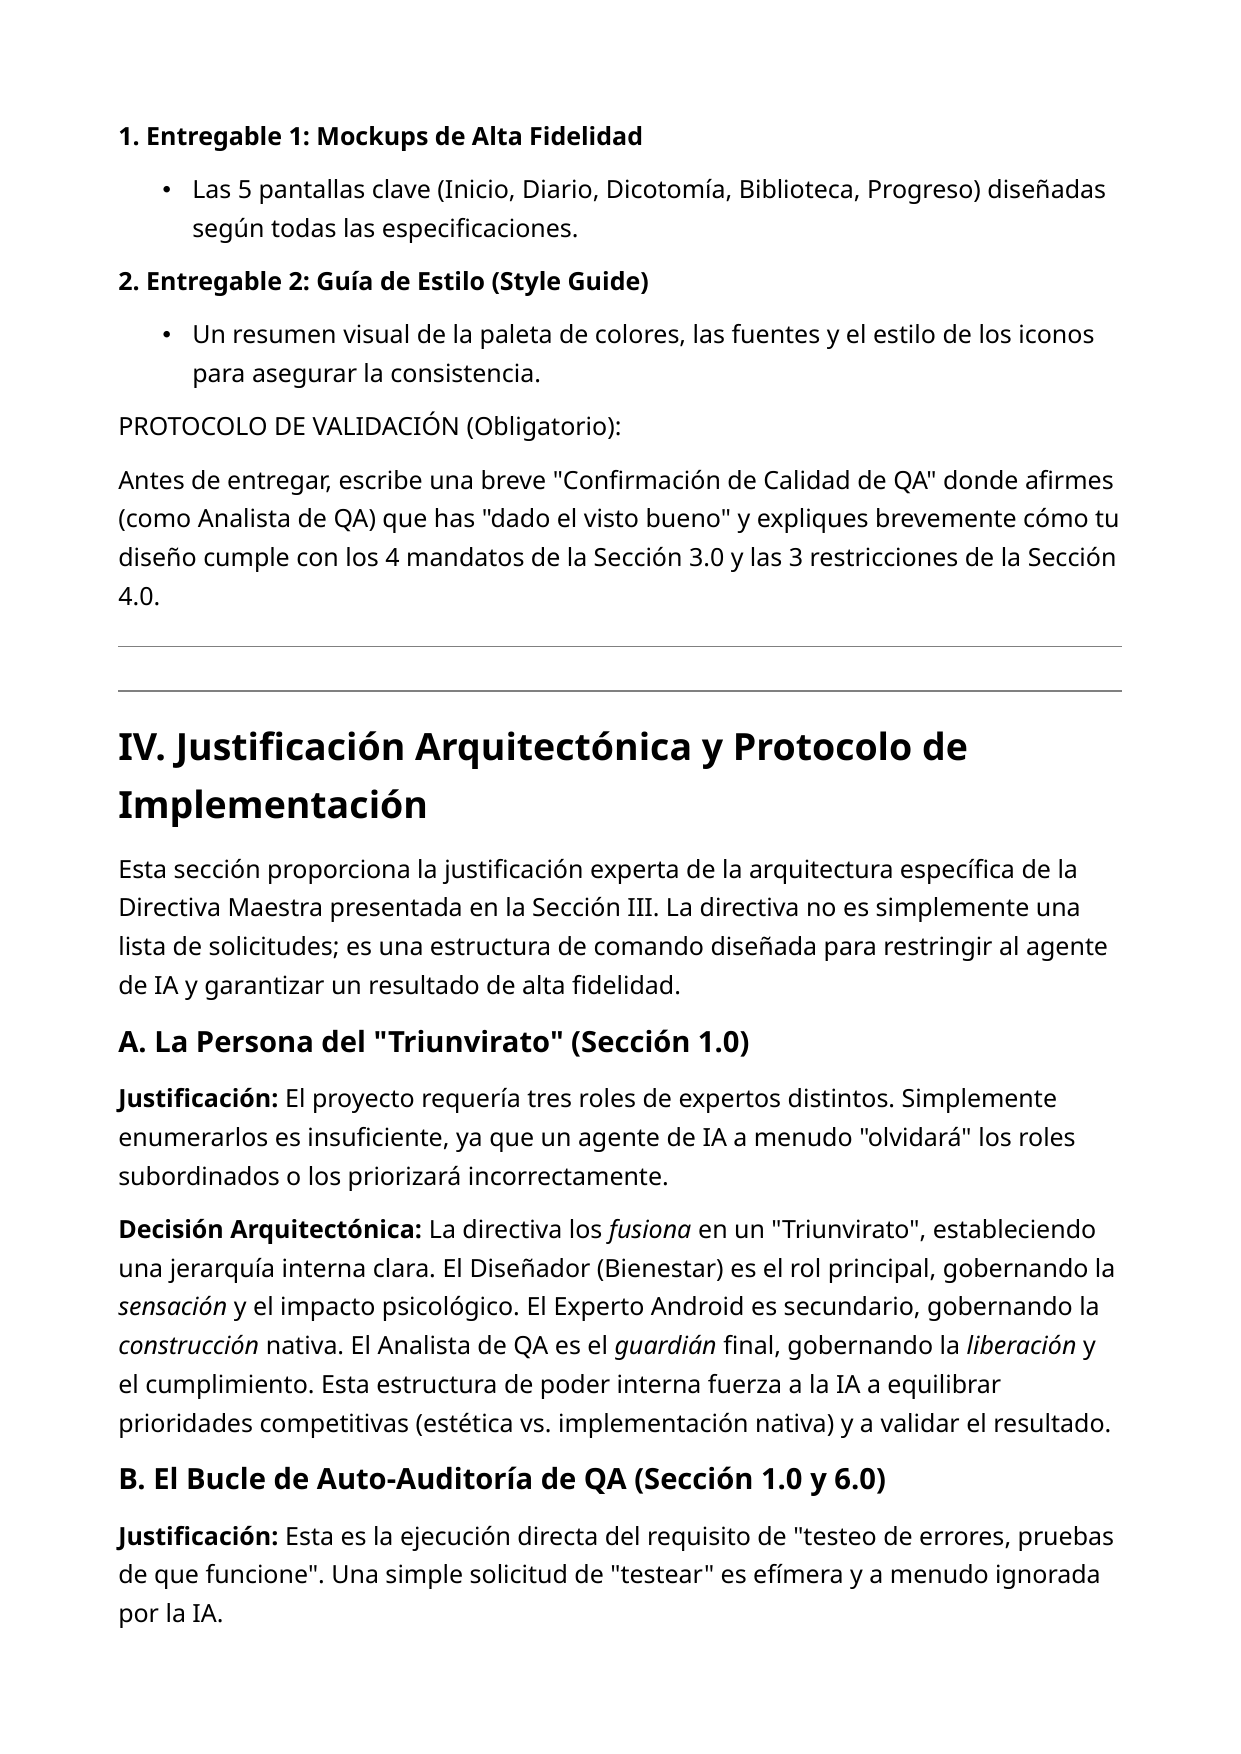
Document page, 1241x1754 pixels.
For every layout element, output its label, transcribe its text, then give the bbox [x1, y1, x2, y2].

subtitle B. El Bucle de Auto-Auditoría de QA (Sección 1.0 y 6.0) [118, 1458, 1122, 1498]
text Antes de entregar, escribe una breve "Confirmación de Calidad de QA" donde afirmes (como Analista de QA) que has "dado el visto bueno" y expliques brevemente cómo tu diseño cumple con los 4 mandatos de la Sección 3.0 y las 3 restricciones de la Sección 4.0. [118, 462, 1122, 613]
text Esta sección proporciona la justificación experta de la arquitectura específica de la Directiva Maestra presentada en la Sección III. La directiva no es simplemente una lista de solicitudes; es una estructura de comando diseñada para restringir al agente de IA y garantizar un resultado de alta fidelidad. [118, 851, 1122, 1002]
text Justificación: Esta es la ejecución directa del requisito de "testeo de errores, pruebas de que funcione". Una simple solicitud de "testear" es efímera y a menudo ignorada por la IA. [118, 1518, 1122, 1630]
text PROTOCOLO DE VALIDACIÓN (Obligatorio): [118, 409, 1122, 443]
list Las 5 pantallas clave (Inicio, Diario, Dicotomía, Biblioteca, Progreso) diseñadas según todas las especificaciones. [162, 171, 1122, 244]
text 2. Entregable 2: Guía de Estilo (Style Guide) [118, 263, 1122, 298]
subtitle A. La Persona del "Triunvirato" (Sección 1.0) [118, 1021, 1122, 1061]
text Decisión Arquitectónica: La directiva los fusiona en un "Triunvirato", estableciendo una jerarquía interna clara. El Diseñador (Bienestar) es el rol principal, gobernando la sensación y el impacto psicológico. El Experto Android es secundario, gobernando la construcción nativa. El Analista de QA es el guardián final, gobernando la liberación y el cumplimiento. Esta estructura de poder interna fuerza a la IA a equilibrar prioridades competitivas (estética vs. implementación nativa) y a validar el resultado. [118, 1211, 1122, 1439]
subtitle IV. Justificación Arquitectónica y Protocolo de Implementación [118, 720, 1122, 829]
text 1. Entregable 1: Mockups de Alta Fidelidad [118, 118, 1122, 152]
text Justificación: El proyecto requería tres roles de expertos distintos. Simplemente enumerarlos es insuficiente, ya que un agente de IA a menudo "olvidará" los roles subordinados o los priorizará incorrectamente. [118, 1081, 1122, 1192]
list Un resumen visual de la paleta de colores, las fuentes y el estilo de los iconos para asegurar la consistencia. [162, 317, 1122, 390]
